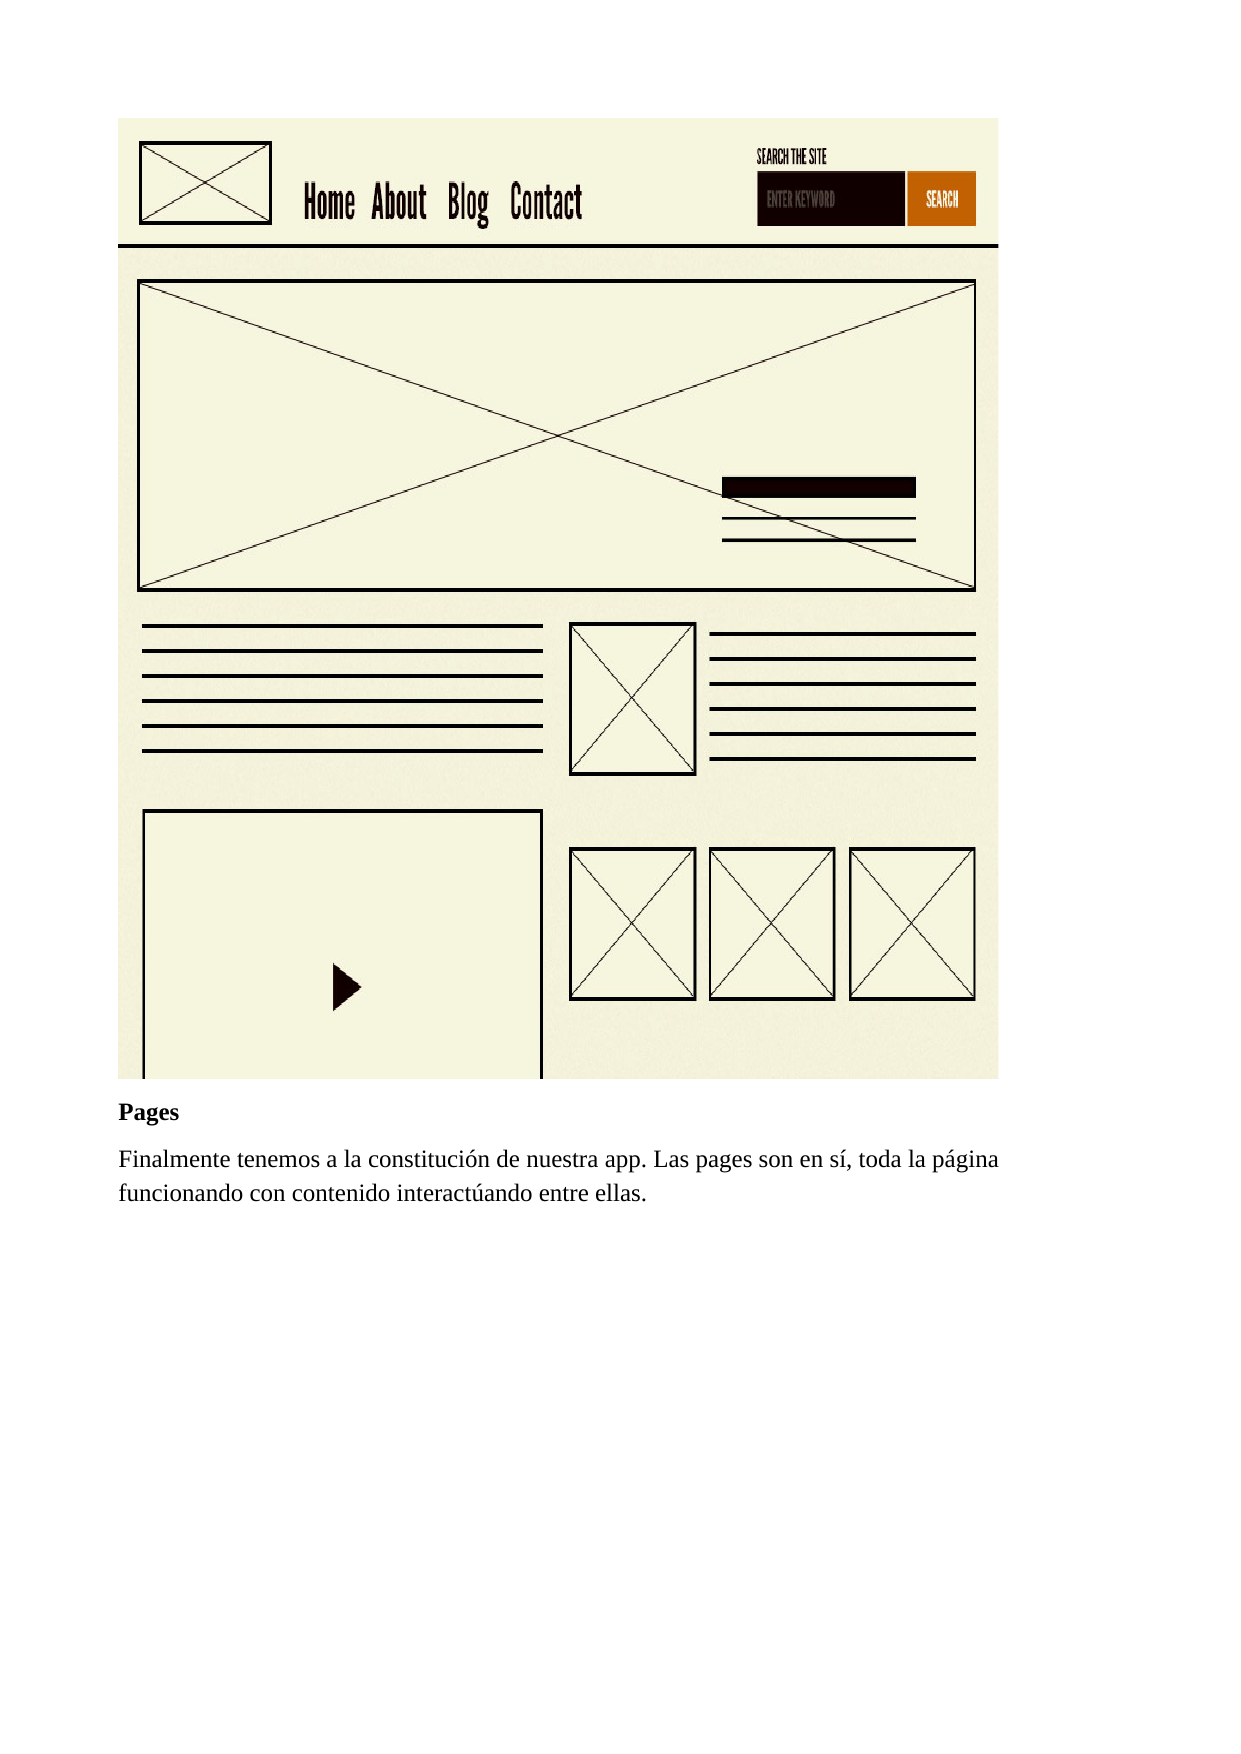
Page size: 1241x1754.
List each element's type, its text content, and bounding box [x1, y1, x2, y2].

text Pages [118, 1097, 1122, 1126]
text Finalmente tenemos a la constitución de nuestra app. Las pages son en sí, toda la página funcionando con contenido interactúando entre ellas. [118, 1144, 1122, 1206]
picture [118, 118, 999, 1079]
